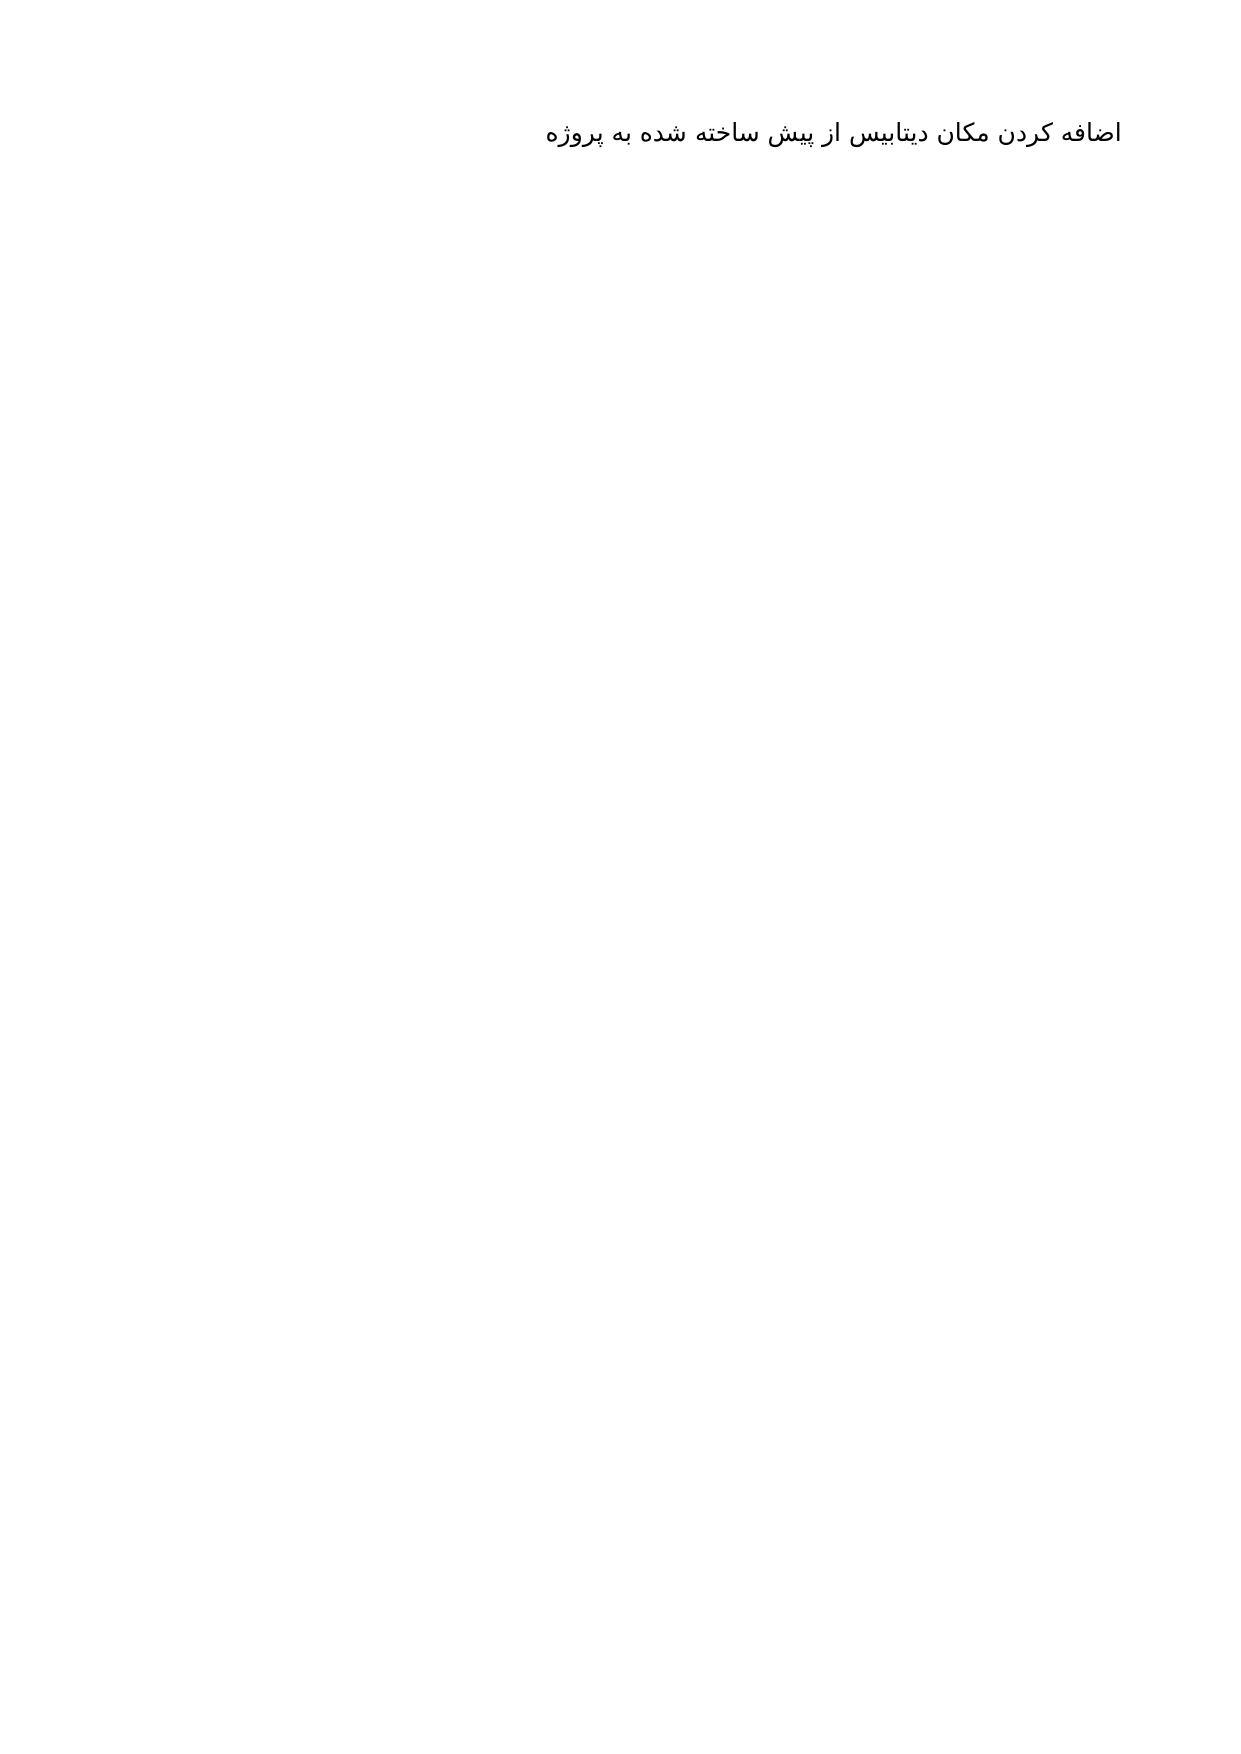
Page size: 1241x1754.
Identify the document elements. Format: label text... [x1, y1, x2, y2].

text اضافه کردن مکان دیتابیس از پیش ساخته شده به پروژه [118, 118, 1122, 147]
